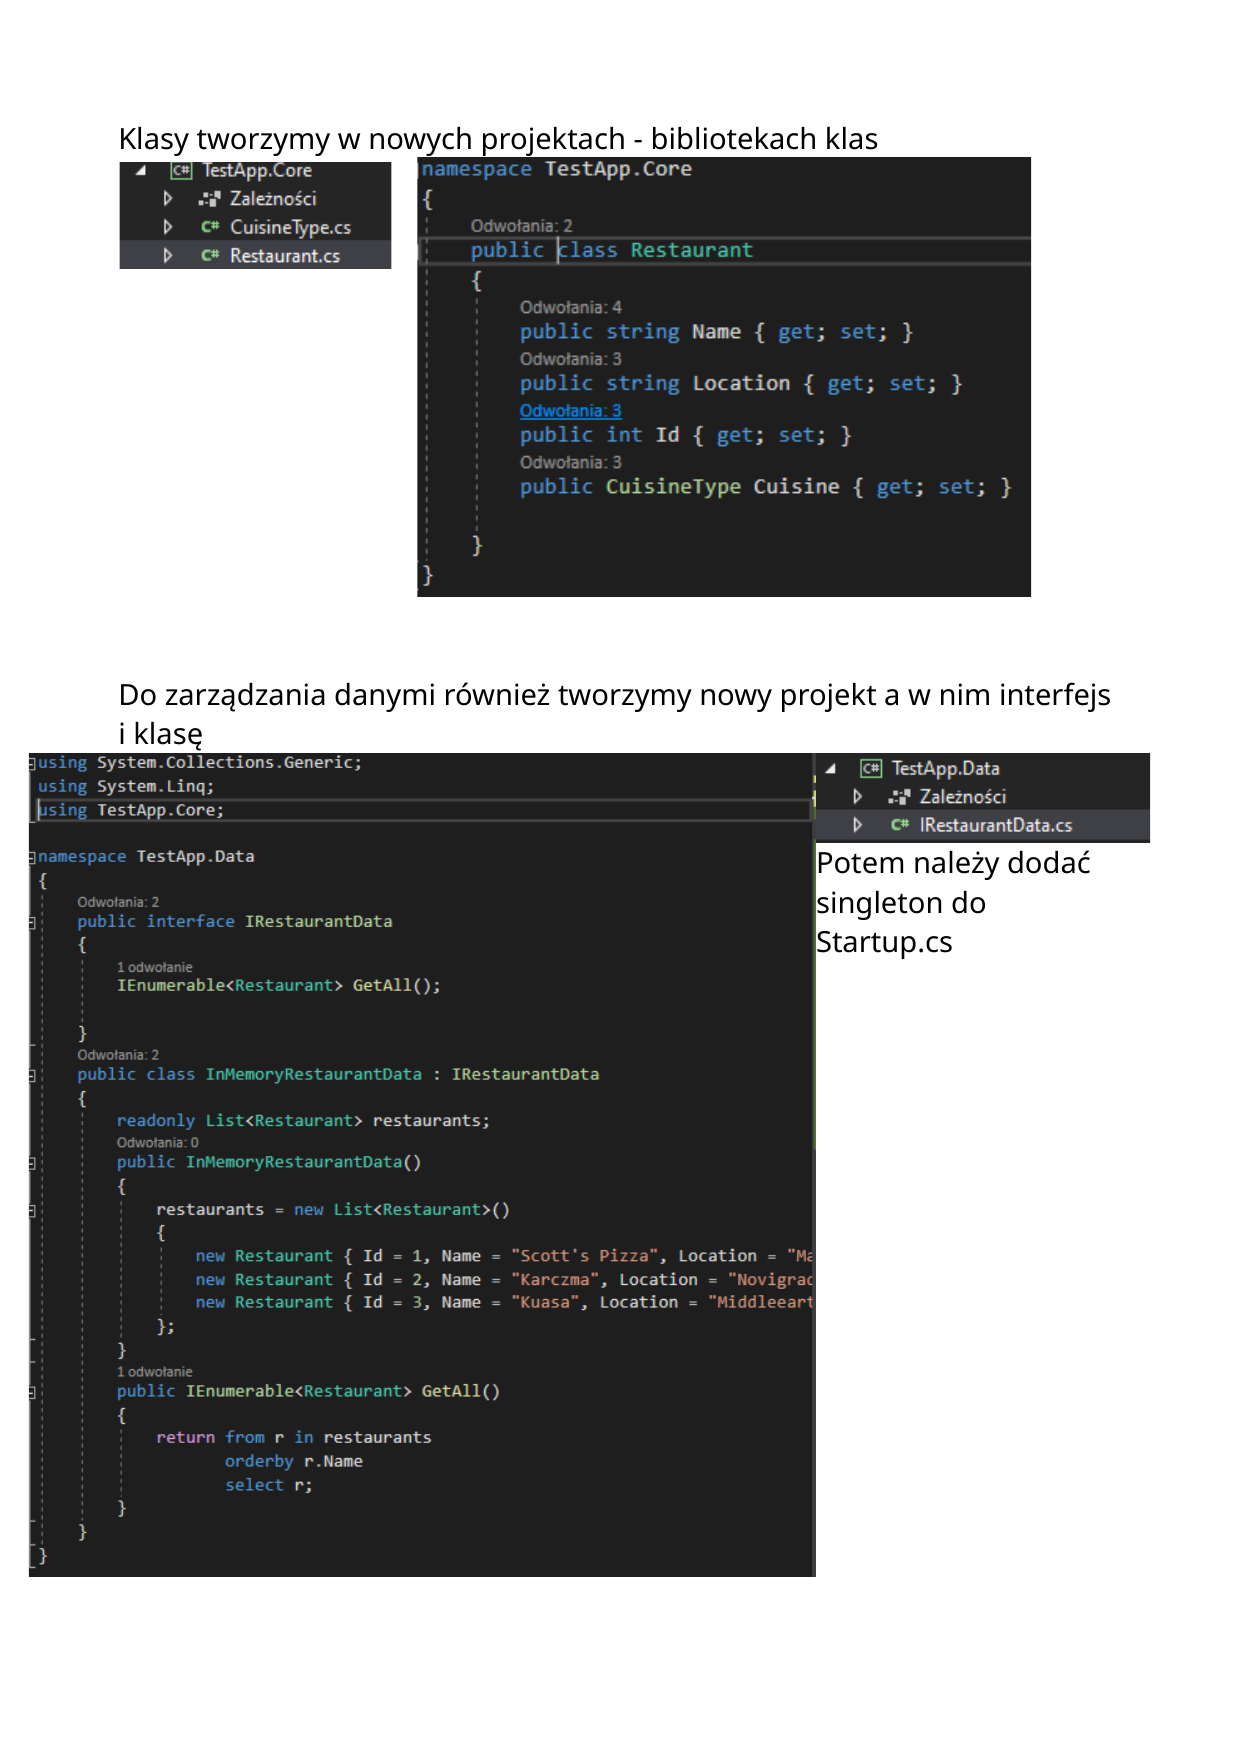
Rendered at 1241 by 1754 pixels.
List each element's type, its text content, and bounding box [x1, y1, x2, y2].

picture [417, 157, 1032, 597]
text Do zarządzania danymi również tworzymy nowy projekt a w nim interfejs i klasę [118, 674, 1122, 753]
text Klasy tworzymy w nowych projektach - bibliotekach klas [118, 118, 1122, 158]
picture [119, 162, 392, 269]
text Potem należy dodać singleton do Startup.cs [816, 843, 1122, 961]
picture [28, 753, 1150, 1577]
